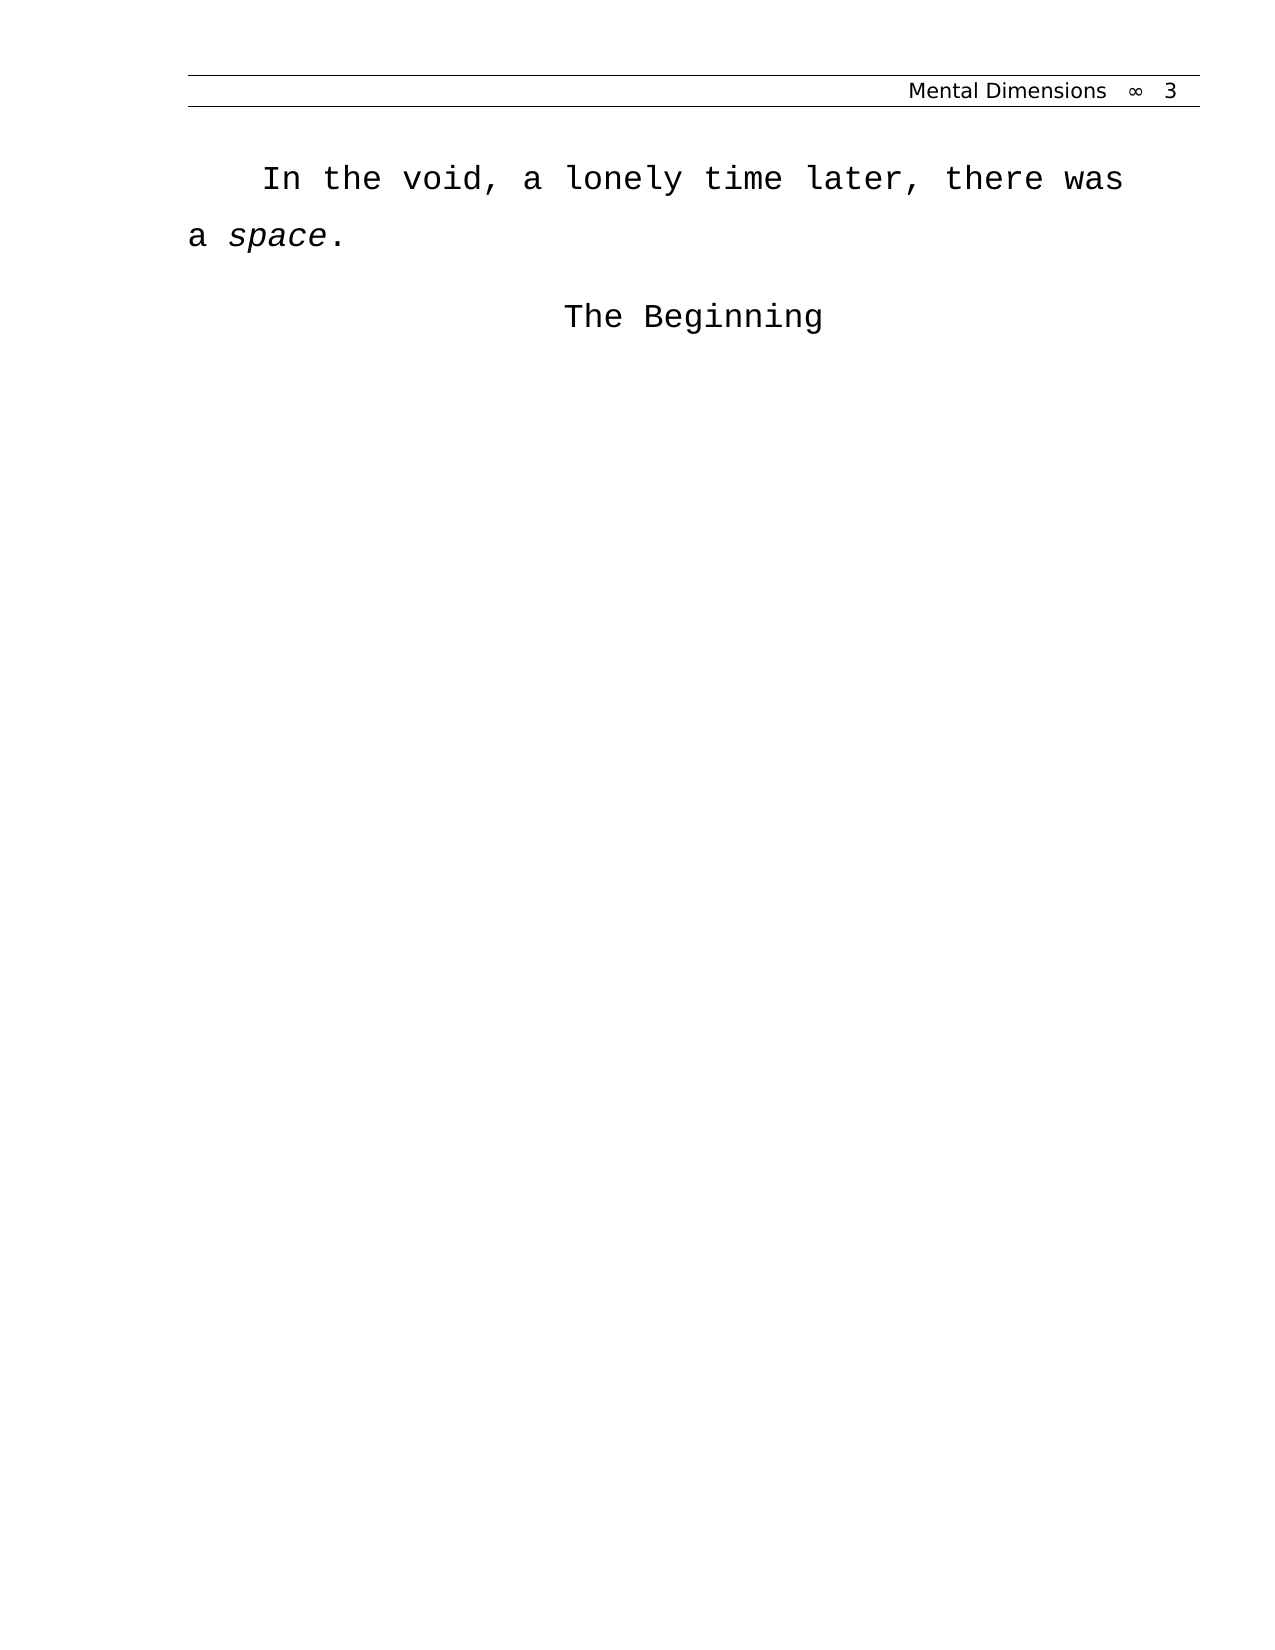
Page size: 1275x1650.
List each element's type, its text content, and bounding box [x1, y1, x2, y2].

text The Beginning [187, 300, 1125, 338]
text In the void, a lonely time later, there was a space. [187, 162, 1125, 256]
